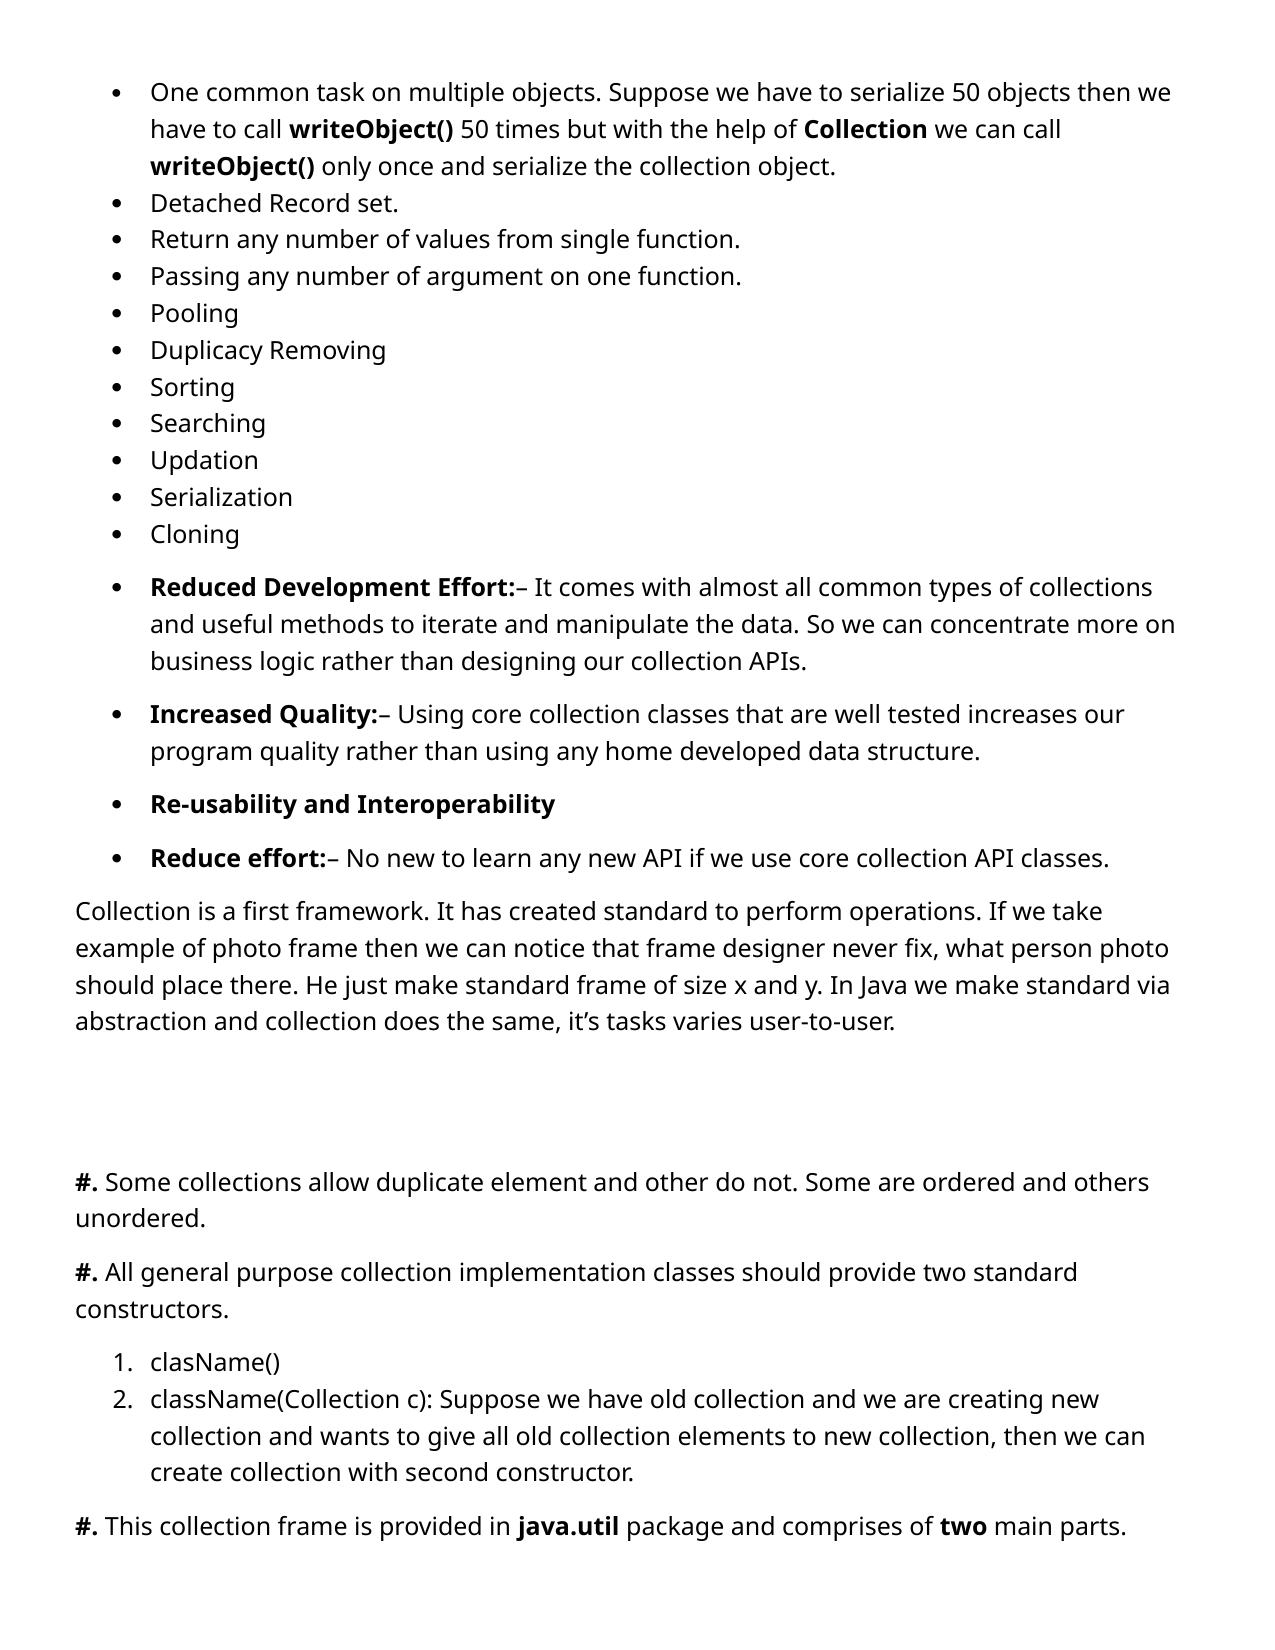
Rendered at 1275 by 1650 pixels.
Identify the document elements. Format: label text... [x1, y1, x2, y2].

list Serialization [112, 479, 1200, 513]
list Cloning [112, 516, 1200, 550]
list Return any number of values from single function. [112, 222, 1200, 256]
list Increased Quality:– Using core collection classes that are well tested increases our program quality rather than using any home developed data structure. [112, 697, 1200, 767]
list Sorting [112, 369, 1200, 403]
list Detached Record set. [112, 185, 1200, 219]
text #. This collection frame is provided in java.util package and comprises of two main parts. [75, 1508, 1200, 1543]
list Duplicacy Removing [112, 332, 1200, 366]
text #. Some collections allow duplicate element and other do not. Some are ordered and others unordered. [75, 1164, 1200, 1235]
text #. All general purpose collection implementation classes should provide two standard constructors. [75, 1254, 1200, 1325]
list One common task on multiple objects. Suppose we have to serialize 50 objects then we have to call writeObject() 50 times but with the help of Collection we can call writeObject() only once and serialize the collection object. [112, 75, 1200, 183]
list Reduce effort:– No new to learn any new API if we use core collection API classes. [112, 840, 1200, 874]
text Collection is a first framework. It has created standard to perform operations. If we take example of photo frame then we can notice that frame designer never fix, what person photo should place there. He just make standard frame of size x and y. In Java we make standard via abstraction and collection does the same, it’s tasks varies user-to-user. [75, 894, 1200, 1038]
list className(Collection c): Suppose we have old collection and we are creating new collection and wants to give all old collection elements to new collection, then we can create collection with second constructor. [112, 1382, 1200, 1489]
list Re-usability and Interoperability [112, 787, 1200, 821]
list Updation [112, 443, 1200, 477]
list Pooling [112, 296, 1200, 330]
list Searching [112, 406, 1200, 440]
list clasName() [112, 1345, 1200, 1379]
list Passing any number of argument on one function. [112, 259, 1200, 293]
list Reduced Development Effort:– It comes with almost all common types of collections and useful methods to iterate and manipulate the data. So we can concentrate more on business logic rather than designing our collection APIs. [112, 570, 1200, 677]
